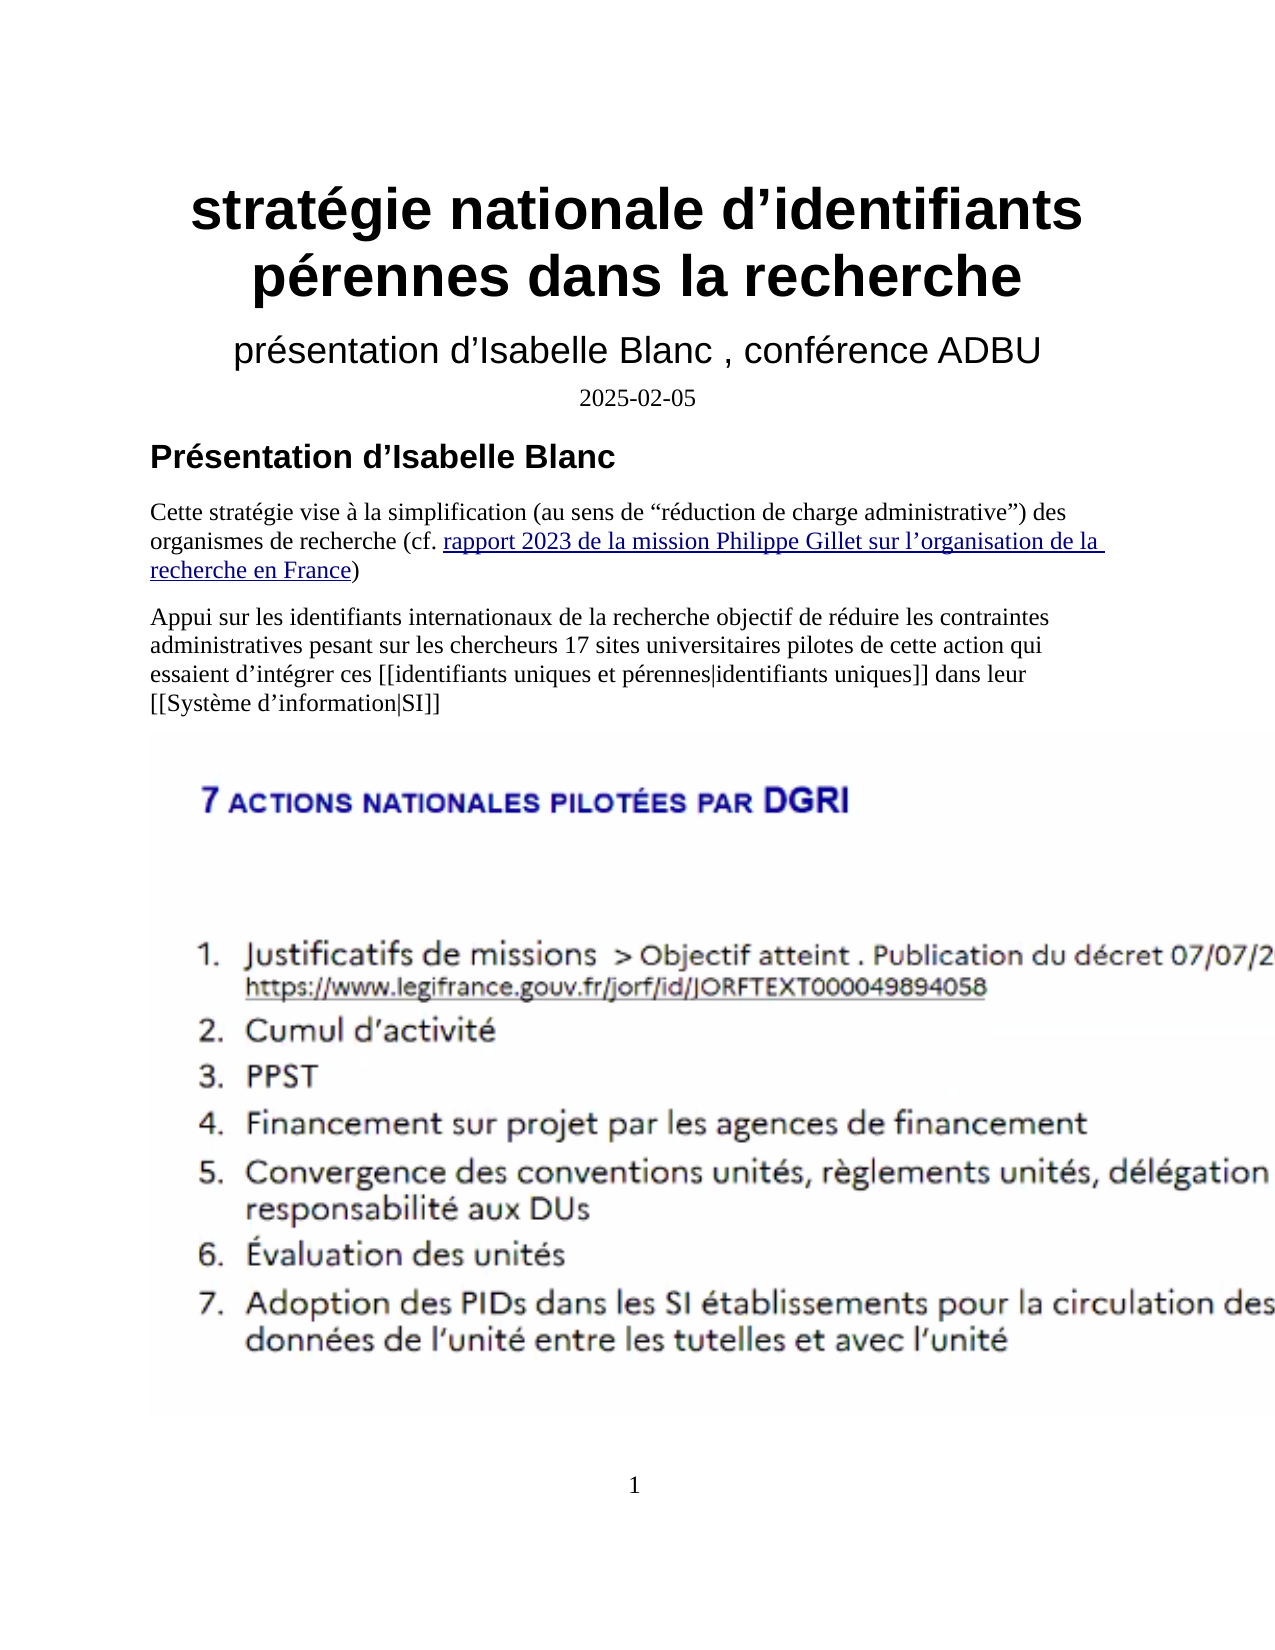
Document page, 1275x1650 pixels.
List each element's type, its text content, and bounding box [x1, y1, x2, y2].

text Cette stratégie vise à la simplification (au sens de “réduction de charge administrative”) des organismes de recherche (cf. rapport 2023 de la mission Philippe Gillet sur l’organisation de la recherche en France) [150, 497, 1125, 584]
title stratégie nationale d’identifiants pérennes dans la recherche [150, 175, 1125, 309]
picture [150, 734, 1275, 1416]
subtitle présentation d’Isabelle Blanc , conférence ADBU [150, 328, 1125, 371]
text 2025-02-05 [150, 383, 1125, 412]
text Appui sur les identifiants internationaux de la recherche objectif de réduire les contraintes administratives pesant sur les chercheurs 17 sites universitaires pilotes de cette action qui essaient d’intégrer ces [[identifiants uniques et pérennes|identifiants uniques]] dans leur [[Système d’information|SI]] [150, 602, 1125, 717]
subtitle Présentation d’Isabelle Blanc [150, 437, 1125, 476]
